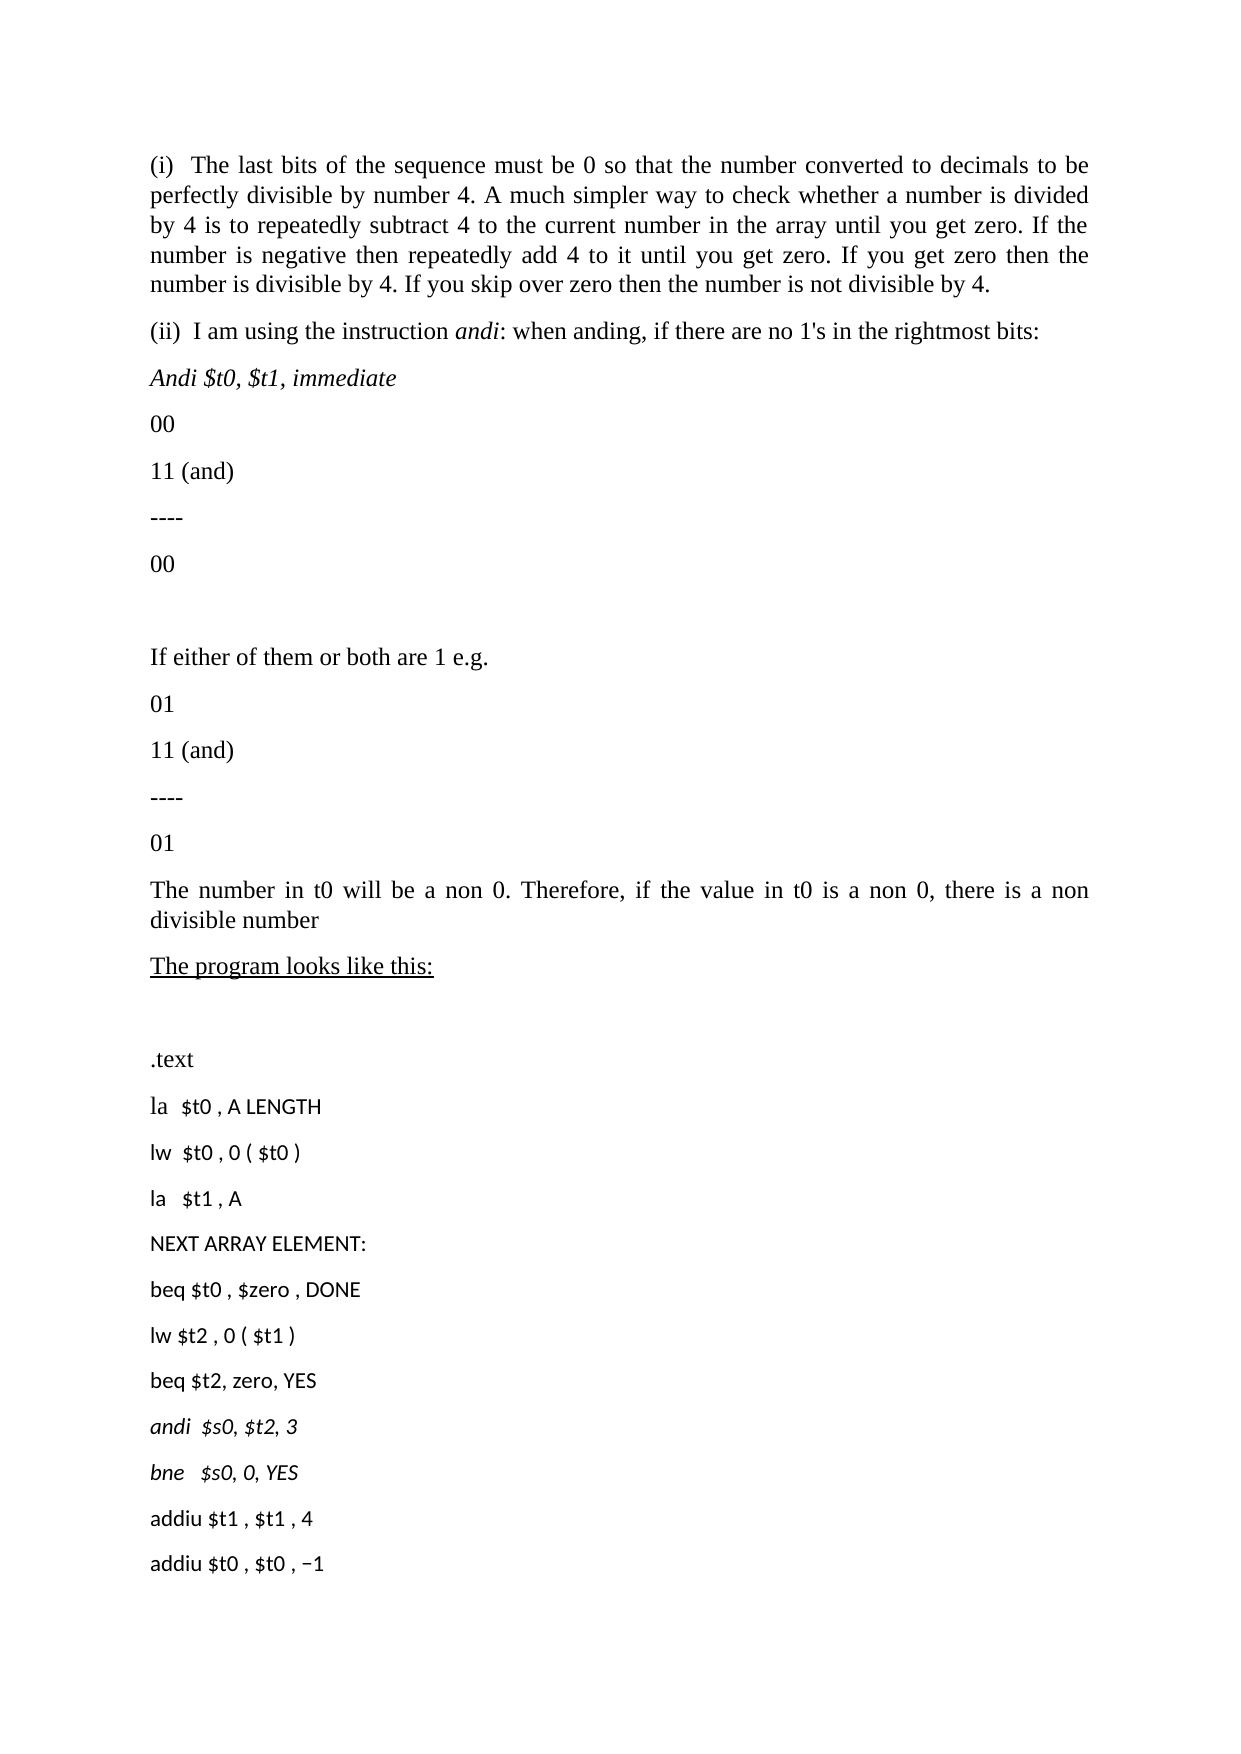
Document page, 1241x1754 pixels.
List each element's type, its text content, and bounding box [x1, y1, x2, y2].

text The program looks like this: [150, 951, 1090, 980]
text ---- [150, 502, 1090, 531]
text lw $t2 , 0 ( $t1 ) [150, 1321, 1090, 1349]
text andi $s0, $t2, 3 [150, 1412, 1090, 1440]
text .text [150, 1044, 1090, 1073]
text If either of them or both are 1 e.g. [150, 642, 1090, 671]
text 01 [150, 828, 1090, 857]
text ---- [150, 782, 1090, 811]
text addiu $t0 , $t0 , −1 [150, 1549, 1090, 1577]
text 00 [150, 549, 1090, 578]
text 00 [150, 409, 1090, 438]
text 01 [150, 689, 1090, 717]
text 11 (and) [150, 456, 1090, 484]
text la $t0 , A LENGTH [150, 1091, 1090, 1120]
text lw $t0 , 0 ( $t0 ) [150, 1138, 1090, 1166]
text NEXT ARRAY ELEMENT: [150, 1229, 1090, 1257]
text Andi $t0, $t1, immediate [150, 363, 1090, 391]
text la $t1 , A [150, 1184, 1090, 1212]
text beq $t2, zero, YES [150, 1367, 1090, 1394]
text 11 (and) [150, 735, 1090, 764]
text bne $s0, 0, YES [150, 1458, 1090, 1486]
text (i) The last bits of the sequence must be 0 so that the number converted to decimals to be perfectly divisible by number 4. A much simpler way to check whether a number is divided by 4 is to repeatedly subtract 4 to the current number in the array until you get zero. If the number is negative then repeatedly add 4 to it until you get zero. If you get zero then the number is divisible by 4. If you skip over zero then the number is not divisible by 4. [150, 150, 1090, 298]
text beq $t0 , $zero , DONE [150, 1275, 1090, 1303]
text addiu $t1 , $t1 , 4 [150, 1504, 1090, 1532]
text The number in t0 will be a non 0. Therefore, if the value in t0 is a non 0, there is a non divisible number [150, 875, 1090, 933]
text (ii) I am using the instruction andi: when anding, if there are no 1's in the rightmost bits: [150, 316, 1090, 345]
